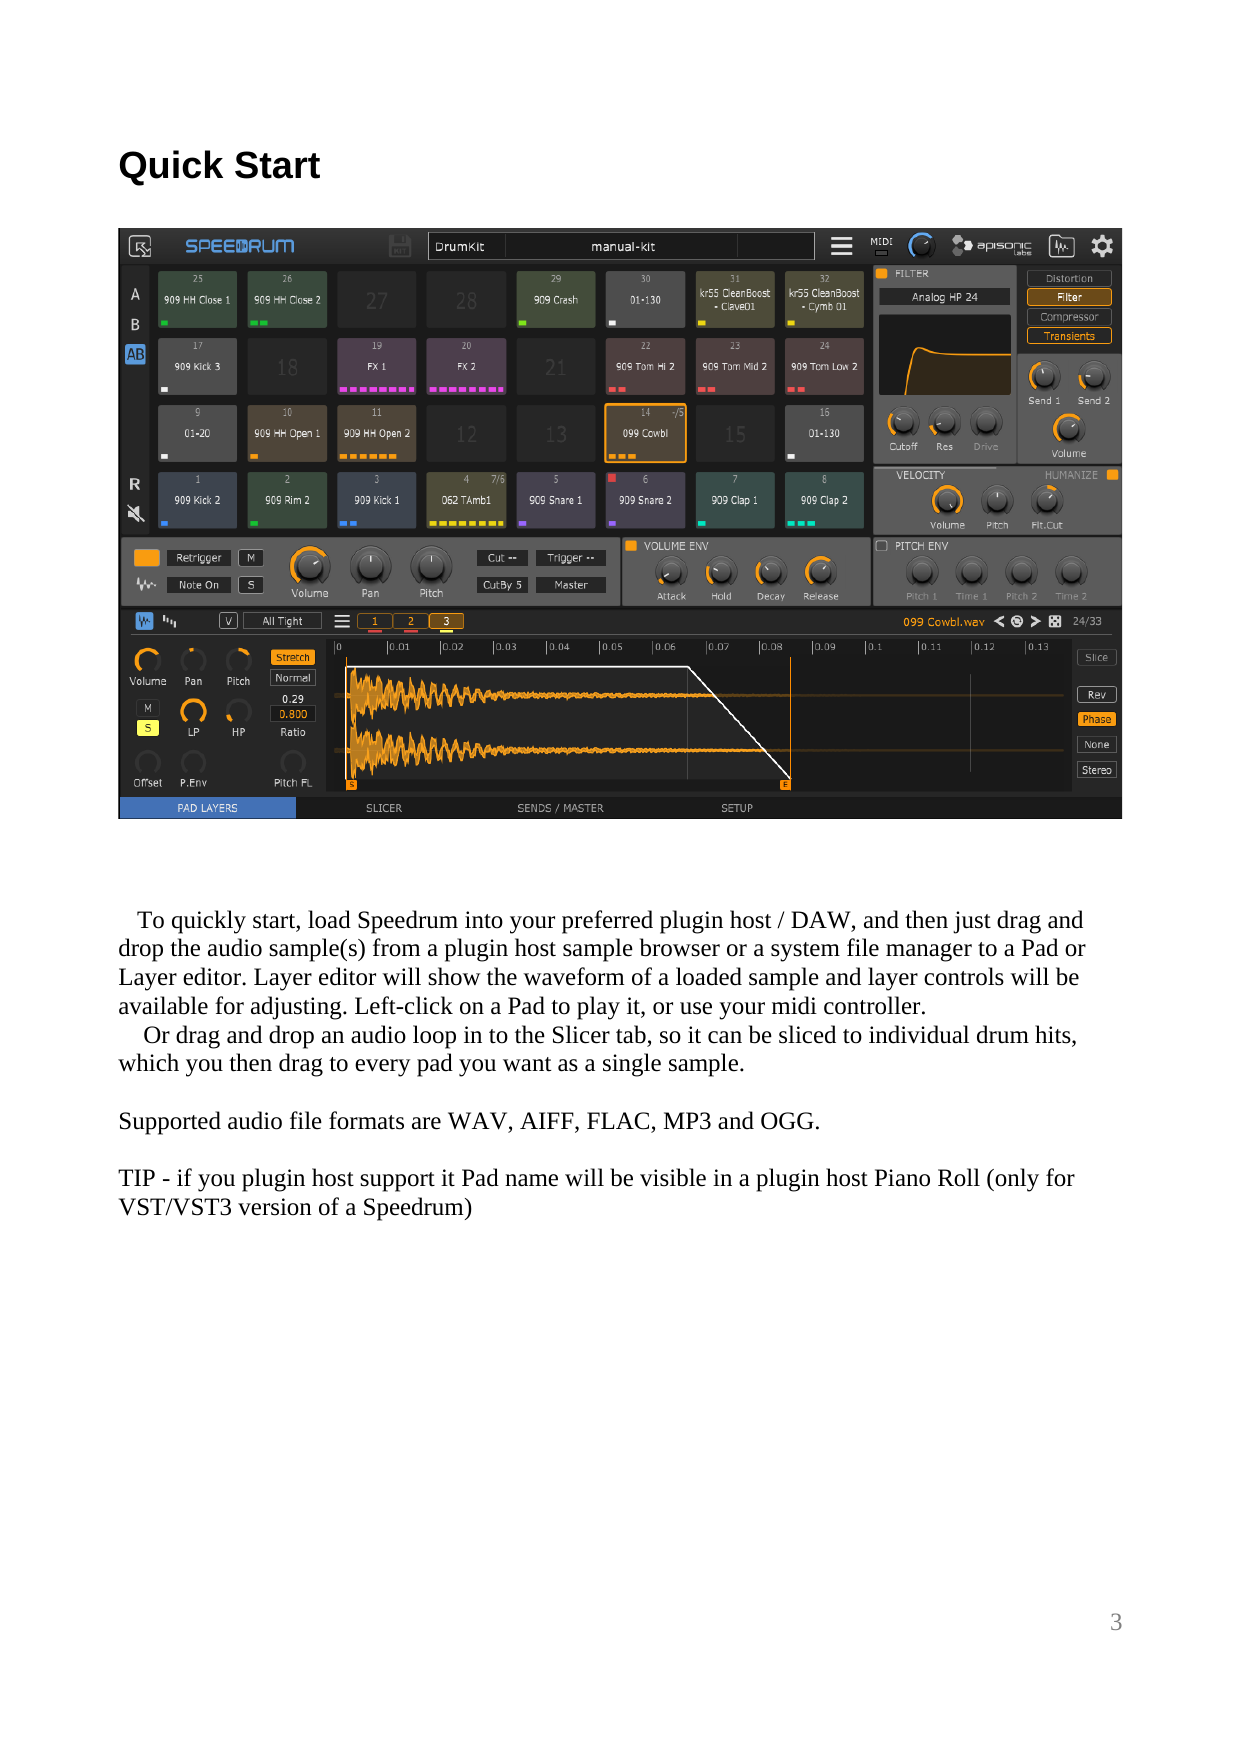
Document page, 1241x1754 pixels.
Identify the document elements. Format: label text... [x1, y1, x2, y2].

text TIP - if you plugin host support it Pad name will be visible in a plugin host Piano Roll (only for VST/VST3 version of a Speedrum) [118, 1163, 1122, 1221]
subtitle Quick Start [118, 143, 1122, 187]
text To quickly start, load Speedrum into your preferred plugin host / DAW, and then just drag and drop the audio sample(s) from a plugin host sample browser or a system file manager to a Pad or Layer editor. Layer editor will show the waveform of a loaded sample and layer controls will be available for adjusting. Left-click on a Pad to play it, or use your midi controller. [118, 905, 1122, 1020]
text Supported audio file formats are WAV, AIFF, FLAC, MP3 and OGG. [118, 1106, 1122, 1135]
text Or drag and drop an audio loop in to the Slicer tab, so it can be sliced to individual drum hits, which you then drag to every pad you want as a single sample. [118, 1020, 1122, 1077]
picture [118, 228, 1123, 819]
